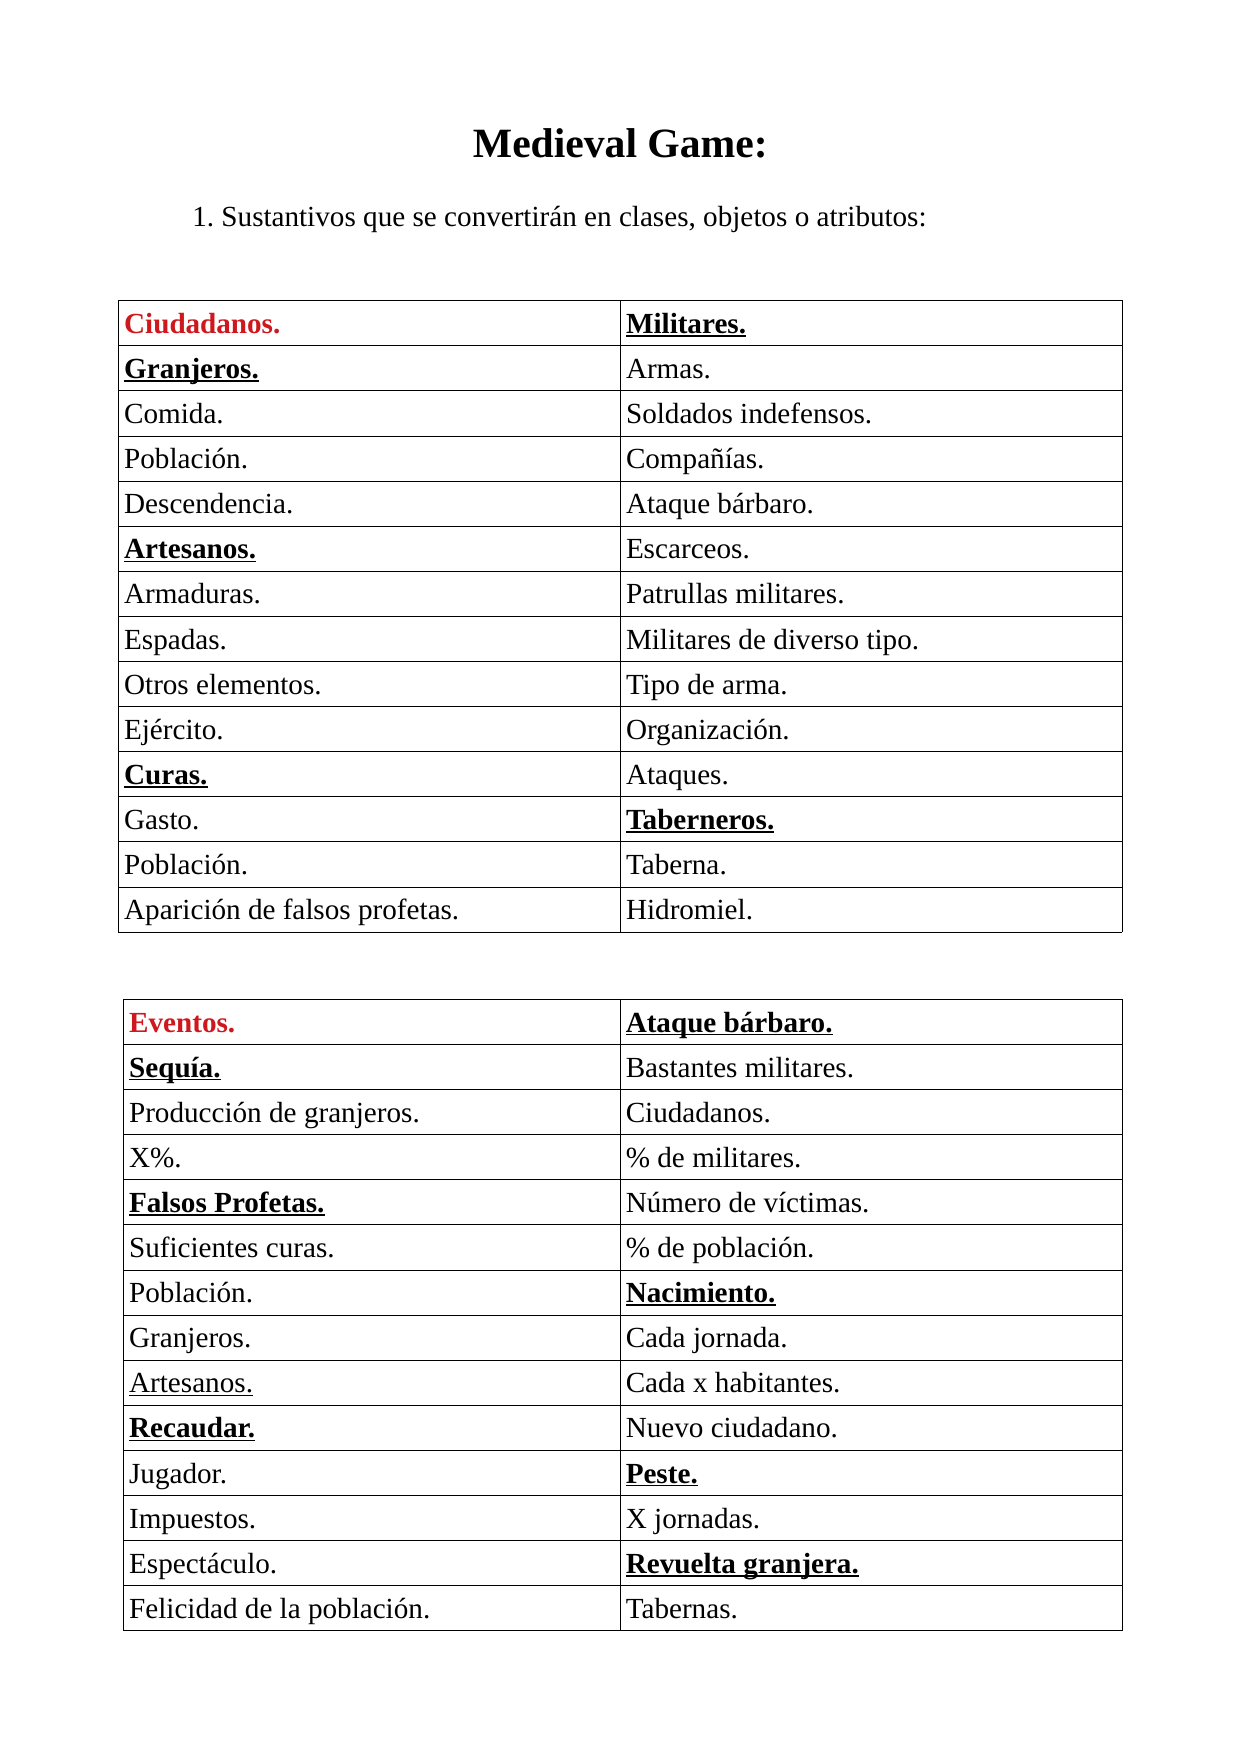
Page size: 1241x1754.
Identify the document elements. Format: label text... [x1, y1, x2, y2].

table_cell Cada jornada. [621, 1316, 1122, 1360]
table_cell Revuelta granjera. [621, 1541, 1122, 1585]
table_cell % de población. [621, 1225, 1122, 1269]
table_cell Tabernas. [621, 1586, 1122, 1630]
table_cell Espectáculo. [124, 1541, 620, 1585]
table_cell Impuestos. [124, 1496, 620, 1540]
table_cell Ataques. [621, 752, 1122, 796]
table_cell Aparición de falsos profetas. [119, 888, 620, 932]
table_cell Falsos Profetas. [124, 1180, 620, 1224]
table_cell Producción de granjeros. [124, 1090, 620, 1134]
table_cell Curas. [119, 752, 620, 796]
table_cell Artesanos. [124, 1361, 620, 1405]
table_cell Nuevo ciudadano. [621, 1406, 1122, 1450]
table_header Eventos. [124, 1000, 620, 1044]
table_cell Organización. [621, 707, 1122, 751]
table_header Ataque bárbaro. [621, 1000, 1122, 1044]
table_cell Descendencia. [119, 482, 620, 526]
table_cell Patrullas militares. [621, 572, 1122, 616]
table_cell Militares de diverso tipo. [621, 617, 1122, 661]
table_cell Granjeros. [119, 346, 620, 390]
table_cell Suficientes curas. [124, 1225, 620, 1269]
table_cell Ejército. [119, 707, 620, 751]
table_cell Espadas. [119, 617, 620, 661]
table_cell Compañías. [621, 437, 1122, 481]
table_header Ciudadanos. [119, 301, 620, 345]
table_cell Bastantes militares. [621, 1045, 1122, 1089]
table_cell Recaudar. [124, 1406, 620, 1450]
table_cell Peste. [621, 1451, 1122, 1495]
table_cell Jugador. [124, 1451, 620, 1495]
table_cell Artesanos. [119, 527, 620, 571]
table_header Militares. [621, 301, 1122, 345]
table_cell Soldados indefensos. [621, 391, 1122, 436]
table_cell Felicidad de la población. [124, 1586, 620, 1630]
table_cell Población. [119, 437, 620, 481]
table_cell Población. [124, 1271, 620, 1314]
text 1. Sustantivos que se convertirán en clases, objetos o atributos: [118, 199, 1122, 233]
table_cell Taberna. [621, 842, 1122, 887]
table_cell Escarceos. [621, 527, 1122, 571]
table_cell Población. [119, 842, 620, 887]
table_cell Comida. [119, 391, 620, 436]
table_cell Otros elementos. [119, 662, 620, 706]
table_cell Sequía. [124, 1045, 620, 1089]
table_cell Nacimiento. [621, 1271, 1122, 1314]
table_cell % de militares. [621, 1135, 1122, 1179]
table_cell Cada x habitantes. [621, 1361, 1122, 1405]
table_cell Armas. [621, 346, 1122, 390]
table_cell Número de víctimas. [621, 1180, 1122, 1224]
table_cell X%. [124, 1135, 620, 1179]
table_cell Tipo de arma. [621, 662, 1122, 706]
table_cell Ciudadanos. [621, 1090, 1122, 1134]
table_cell Hidromiel. [621, 888, 1122, 932]
table_cell Granjeros. [124, 1316, 620, 1360]
table_cell Gasto. [119, 797, 620, 841]
table_cell X jornadas. [621, 1496, 1122, 1540]
table_cell Ataque bárbaro. [621, 482, 1122, 526]
text Medieval Game: [118, 118, 1122, 166]
table_cell Armaduras. [119, 572, 620, 616]
table_cell Taberneros. [621, 797, 1122, 841]
